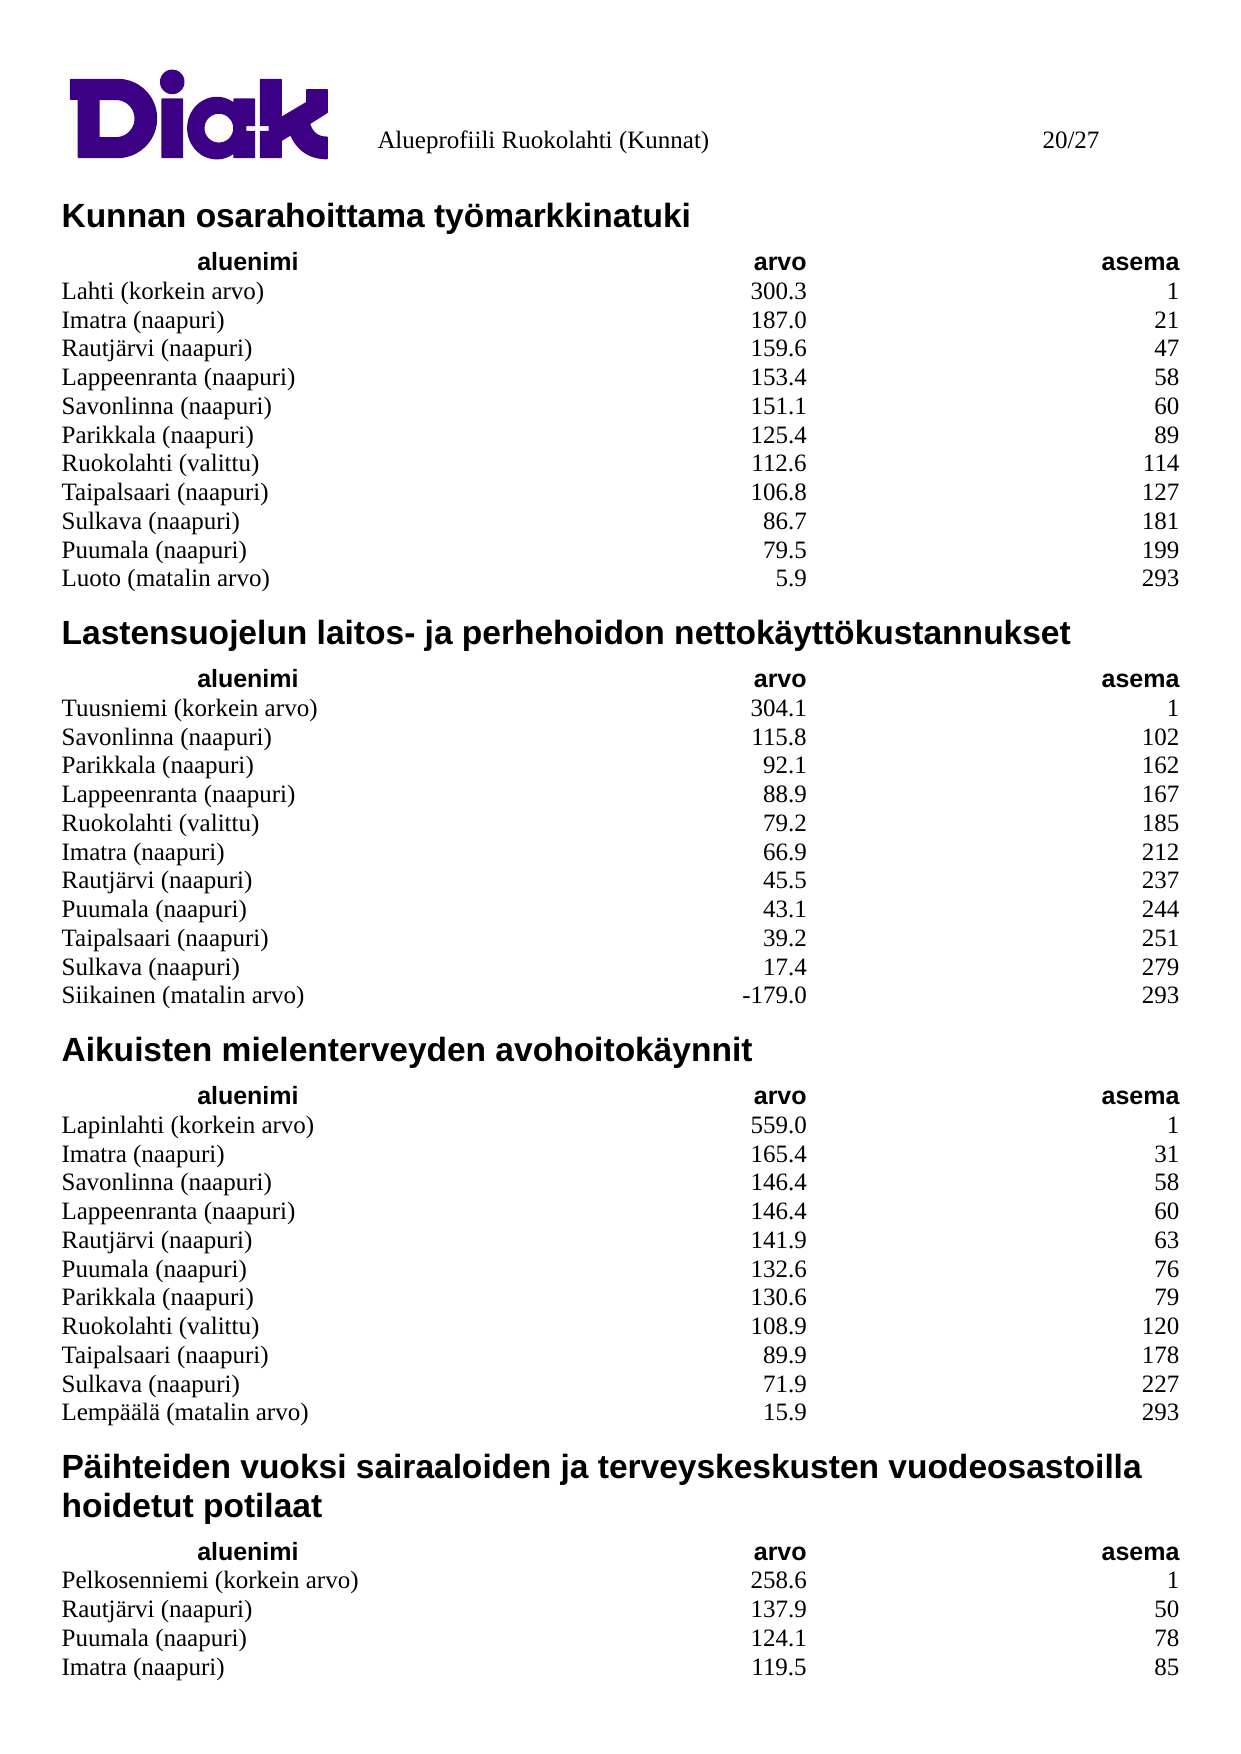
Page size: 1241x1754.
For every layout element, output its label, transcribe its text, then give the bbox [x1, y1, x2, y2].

table_cell 1 [806, 693, 1179, 722]
table_header asema [806, 247, 1179, 276]
subtitle Kunnan osarahoittama työmarkkinatuki [61, 196, 1179, 235]
table_header asema [806, 1081, 1179, 1110]
table_cell 58 [806, 1168, 1179, 1196]
table_cell 78 [806, 1623, 1179, 1652]
table_cell 120 [806, 1311, 1179, 1340]
table_cell 178 [806, 1340, 1179, 1369]
table_cell 89 [806, 420, 1179, 448]
table_cell Taipalsaari (naapuri) [61, 923, 434, 952]
table_cell Parikkala (naapuri) [61, 420, 434, 448]
table_cell 559.0 [434, 1110, 806, 1139]
table_header aluenimi [61, 247, 434, 276]
table_cell Puumala (naapuri) [61, 1254, 434, 1282]
table_cell Savonlinna (naapuri) [61, 1168, 434, 1196]
table_cell Ruokolahti (valittu) [61, 449, 434, 477]
table_cell -179.0 [434, 981, 806, 1009]
table_cell 115.8 [434, 722, 806, 751]
table_cell Siikainen (matalin arvo) [61, 981, 434, 1009]
table_header aluenimi [61, 664, 434, 693]
table_cell Rautjärvi (naapuri) [61, 334, 434, 362]
table_header arvo [434, 247, 806, 276]
table_cell 86.7 [434, 506, 806, 535]
table_cell 293 [806, 564, 1179, 592]
table_cell 21 [806, 305, 1179, 333]
table_cell Lappeenranta (naapuri) [61, 779, 434, 808]
table_header arvo [434, 1537, 806, 1566]
table_cell Pelkosenniemi (korkein arvo) [61, 1566, 434, 1594]
table_cell 66.9 [434, 837, 806, 866]
table_cell Sulkava (naapuri) [61, 1369, 434, 1397]
table_cell 181 [806, 506, 1179, 535]
table_cell 167 [806, 779, 1179, 808]
table_cell 151.1 [434, 391, 806, 420]
subtitle Lastensuojelun laitos- ja perhehoidon nettokäyttökustannukset [61, 613, 1179, 652]
table_cell Lahti (korkein arvo) [61, 276, 434, 305]
table_cell 153.4 [434, 362, 806, 391]
table_header asema [806, 1537, 1179, 1566]
table_cell 258.6 [434, 1566, 806, 1594]
table_cell Savonlinna (naapuri) [61, 722, 434, 751]
table_cell 162 [806, 751, 1179, 779]
table_cell Imatra (naapuri) [61, 837, 434, 866]
table_cell Ruokolahti (valittu) [61, 808, 434, 837]
table_header asema [806, 664, 1179, 693]
table_cell 212 [806, 837, 1179, 866]
table_cell Taipalsaari (naapuri) [61, 1340, 434, 1369]
table_cell 237 [806, 866, 1179, 894]
table_cell 146.4 [434, 1196, 806, 1225]
table_cell 5.9 [434, 564, 806, 592]
table_cell Rautjärvi (naapuri) [61, 1225, 434, 1254]
table_cell 132.6 [434, 1254, 806, 1282]
table_cell 106.8 [434, 477, 806, 506]
table_cell Imatra (naapuri) [61, 305, 434, 333]
table_cell 187.0 [434, 305, 806, 333]
table_cell Puumala (naapuri) [61, 1623, 434, 1652]
table_cell Rautjärvi (naapuri) [61, 866, 434, 894]
table_cell 130.6 [434, 1283, 806, 1311]
table_header aluenimi [61, 1537, 434, 1566]
table_cell 15.9 [434, 1398, 806, 1426]
table_cell 112.6 [434, 449, 806, 477]
table_cell Parikkala (naapuri) [61, 1283, 434, 1311]
table_cell 39.2 [434, 923, 806, 952]
table_cell 293 [806, 1398, 1179, 1426]
table_cell 31 [806, 1139, 1179, 1167]
table_cell Rautjärvi (naapuri) [61, 1594, 434, 1623]
table_header arvo [434, 1081, 806, 1110]
table_cell Imatra (naapuri) [61, 1652, 434, 1681]
table_cell 108.9 [434, 1311, 806, 1340]
table_cell Lempäälä (matalin arvo) [61, 1398, 434, 1426]
table_cell 165.4 [434, 1139, 806, 1167]
table_cell Ruokolahti (valittu) [61, 1311, 434, 1340]
table_cell 137.9 [434, 1594, 806, 1623]
table_cell Sulkava (naapuri) [61, 506, 434, 535]
table_cell 79 [806, 1283, 1179, 1311]
table_cell Luoto (matalin arvo) [61, 564, 434, 592]
table_cell Savonlinna (naapuri) [61, 391, 434, 420]
table_cell 17.4 [434, 952, 806, 981]
table_cell 43.1 [434, 894, 806, 923]
table_cell 300.3 [434, 276, 806, 305]
table_cell 76 [806, 1254, 1179, 1282]
table_cell 60 [806, 391, 1179, 420]
table_cell 293 [806, 981, 1179, 1009]
table_cell 79.5 [434, 535, 806, 563]
table_cell 124.1 [434, 1623, 806, 1652]
table_cell 125.4 [434, 420, 806, 448]
table_cell 199 [806, 535, 1179, 563]
table_cell 1 [806, 1110, 1179, 1139]
table_cell Tuusniemi (korkein arvo) [61, 693, 434, 722]
table_cell 227 [806, 1369, 1179, 1397]
table_cell 58 [806, 362, 1179, 391]
table_cell 45.5 [434, 866, 806, 894]
table_cell 79.2 [434, 808, 806, 837]
table_cell 119.5 [434, 1652, 806, 1681]
table_cell Lappeenranta (naapuri) [61, 1196, 434, 1225]
table_cell 304.1 [434, 693, 806, 722]
table_cell 89.9 [434, 1340, 806, 1369]
table_cell 114 [806, 449, 1179, 477]
table_cell 244 [806, 894, 1179, 923]
table_cell 63 [806, 1225, 1179, 1254]
table_header arvo [434, 664, 806, 693]
table_cell 71.9 [434, 1369, 806, 1397]
table_cell 1 [806, 1566, 1179, 1594]
table_cell Puumala (naapuri) [61, 535, 434, 563]
subtitle Aikuisten mielenterveyden avohoitokäynnit [61, 1030, 1179, 1069]
table_cell Imatra (naapuri) [61, 1139, 434, 1167]
table_cell 185 [806, 808, 1179, 837]
table_cell 47 [806, 334, 1179, 362]
table_cell 141.9 [434, 1225, 806, 1254]
table_cell Lapinlahti (korkein arvo) [61, 1110, 434, 1139]
table_header aluenimi [61, 1081, 434, 1110]
table_cell 102 [806, 722, 1179, 751]
table_cell 85 [806, 1652, 1179, 1681]
table_cell 1 [806, 276, 1179, 305]
table_cell Sulkava (naapuri) [61, 952, 434, 981]
table_cell 60 [806, 1196, 1179, 1225]
table_cell 146.4 [434, 1168, 806, 1196]
table_cell 50 [806, 1594, 1179, 1623]
table_cell 92.1 [434, 751, 806, 779]
table_cell 251 [806, 923, 1179, 952]
table_cell 279 [806, 952, 1179, 981]
table_cell 88.9 [434, 779, 806, 808]
table_cell 127 [806, 477, 1179, 506]
subtitle Päihteiden vuoksi sairaaloiden ja terveyskeskusten vuodeosastoilla hoidetut potilaat [61, 1447, 1179, 1524]
table_cell Parikkala (naapuri) [61, 751, 434, 779]
table_cell Taipalsaari (naapuri) [61, 477, 434, 506]
table_cell Puumala (naapuri) [61, 894, 434, 923]
table_cell Lappeenranta (naapuri) [61, 362, 434, 391]
table_cell 159.6 [434, 334, 806, 362]
